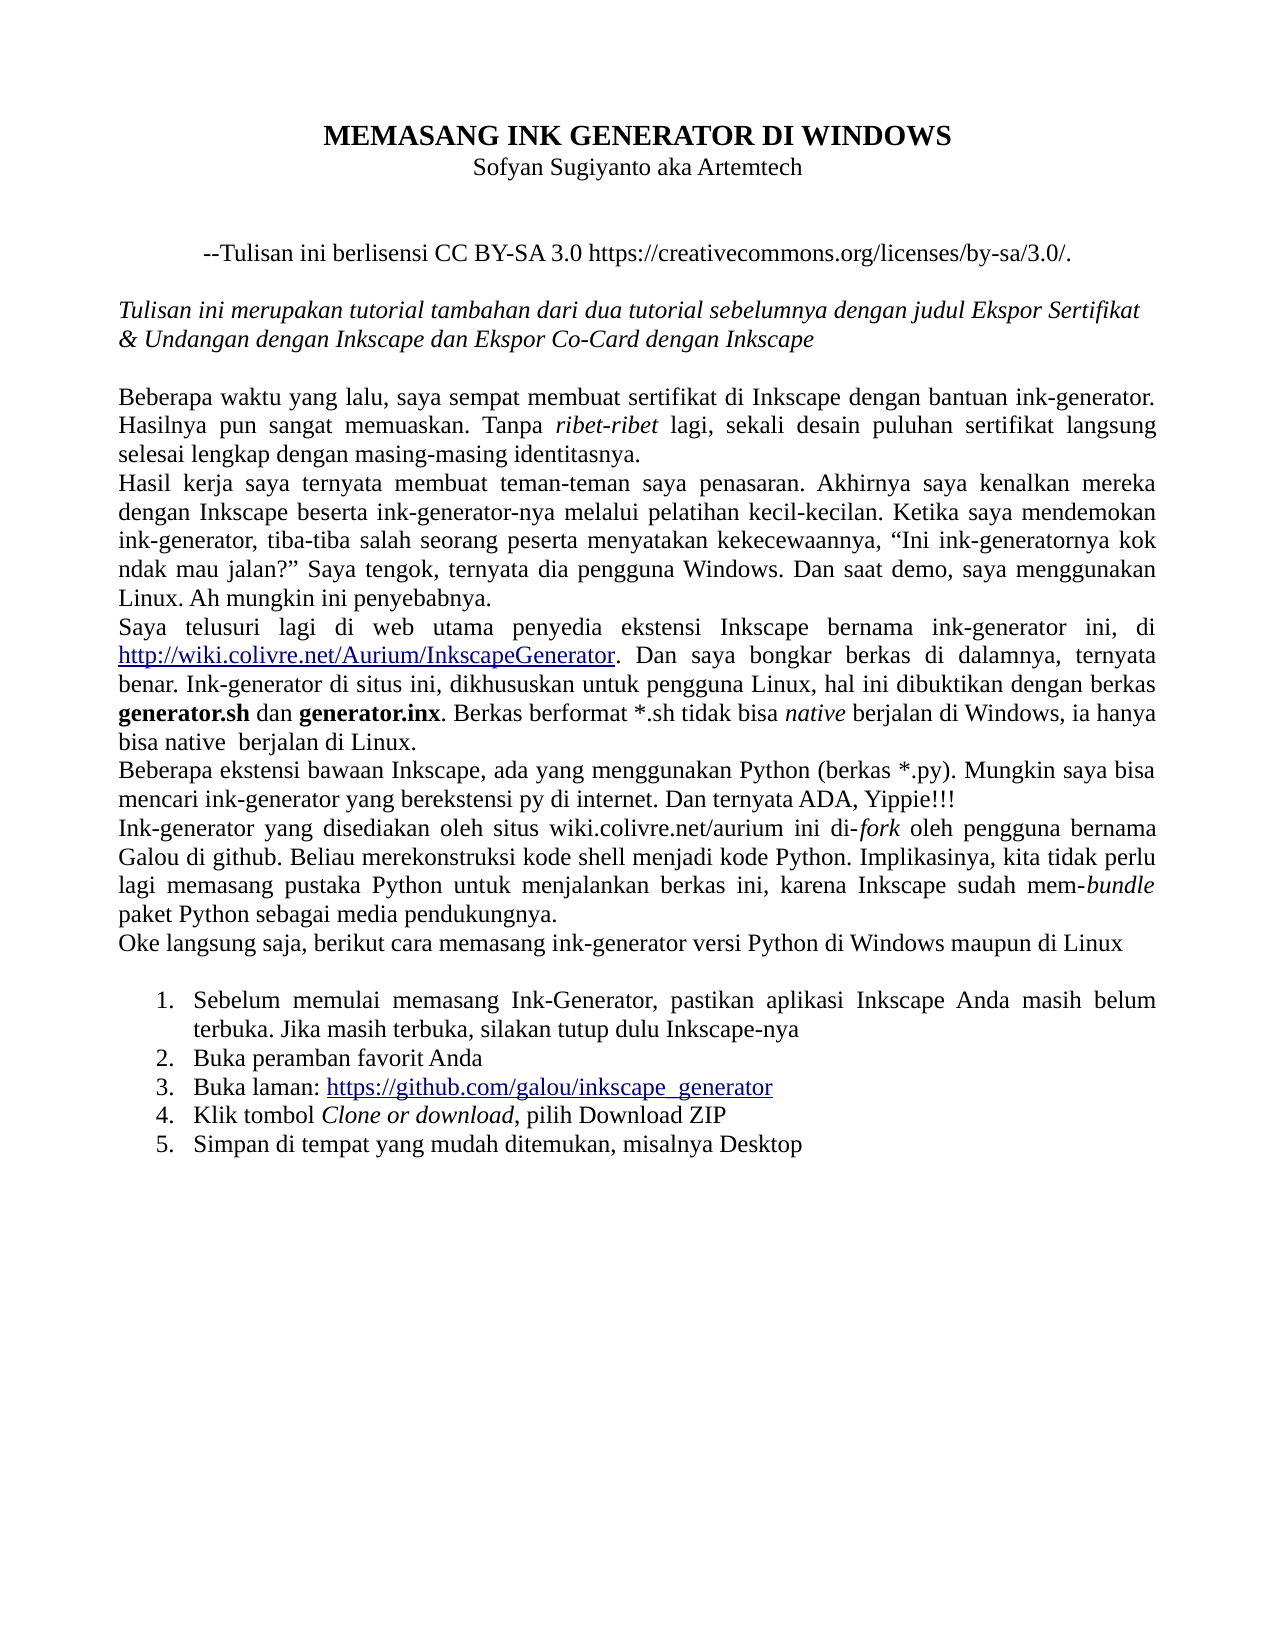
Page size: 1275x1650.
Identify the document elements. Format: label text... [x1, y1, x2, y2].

text Saya telusuri lagi di web utama penyedia ekstensi Inkscape bernama ink-generator ini, di http://wiki.colivre.net/Aurium/InkscapeGenerator. Dan saya bongkar berkas di dalamnya, ternyata benar. Ink-generator di situs ini, dikhususkan untuk pengguna Linux, hal ini dibuktikan dengan berkas generator.sh dan generator.inx. Berkas berformat *.sh tidak bisa native berjalan di Windows, ia hanya bisa native berjalan di Linux. [118, 612, 1157, 755]
text --Tulisan ini berlisensi CC BY-SA 3.0 https://creativecommons.org/licenses/by-sa/3.0/. [118, 238, 1157, 267]
text Sofyan Sugiyanto aka Artemtech [118, 152, 1157, 180]
text MEMASANG INK GENERATOR DI WINDOWS [118, 118, 1157, 152]
list Simpan di tempat yang mudah ditemukan, misalnya Desktop [156, 1129, 1157, 1158]
text Oke langsung saja, berikut cara memasang ink-generator versi Python di Windows maupun di Linux [118, 928, 1157, 957]
text Beberapa ekstensi bawaan Inkscape, ada yang menggunakan Python (berkas *.py). Mungkin saya bisa mencari ink-generator yang berekstensi py di internet. Dan ternyata ADA, Yippie!!! [118, 755, 1157, 813]
text Ink-generator yang disediakan oleh situs wiki.colivre.net/aurium ini di-fork oleh pengguna bernama Galou di github. Beliau merekonstruksi kode shell menjadi kode Python. Implikasinya, kita tidak perlu lagi memasang pustaka Python untuk menjalankan berkas ini, karena Inkscape sudah mem-bundle paket Python sebagai media pendukungnya. [118, 813, 1157, 928]
text Beberapa waktu yang lalu, saya sempat membuat sertifikat di Inkscape dengan bantuan ink-generator. Hasilnya pun sangat memuaskan. Tanpa ribet-ribet lagi, sekali desain puluhan sertifikat langsung selesai lengkap dengan masing-masing identitasnya. [118, 382, 1157, 468]
list Sebelum memulai memasang Ink-Generator, pastikan aplikasi Inkscape Anda masih belum terbuka. Jika masih terbuka, silakan tutup dulu Inkscape-nya [156, 985, 1157, 1043]
list Klik tombol Clone or download, pilih Download ZIP [156, 1100, 1157, 1129]
text Tulisan ini merupakan tutorial tambahan dari dua tutorial sebelumnya dengan judul Ekspor Sertifikat & Undangan dengan Inkscape dan Ekspor Co-Card dengan Inkscape [118, 295, 1157, 353]
text Hasil kerja saya ternyata membuat teman-teman saya penasaran. Akhirnya saya kenalkan mereka dengan Inkscape beserta ink-generator-nya melalui pelatihan kecil-kecilan. Ketika saya mendemokan ink-generator, tiba-tiba salah seorang peserta menyatakan kekecewaannya, “Ini ink-generatornya kok ndak mau jalan?” Saya tengok, ternyata dia pengguna Windows. Dan saat demo, saya menggunakan Linux. Ah mungkin ini penyebabnya. [118, 468, 1157, 612]
list Buka peramban favorit Anda [156, 1043, 1157, 1072]
list Buka laman: https://github.com/galou/inkscape_generator [156, 1072, 1157, 1100]
